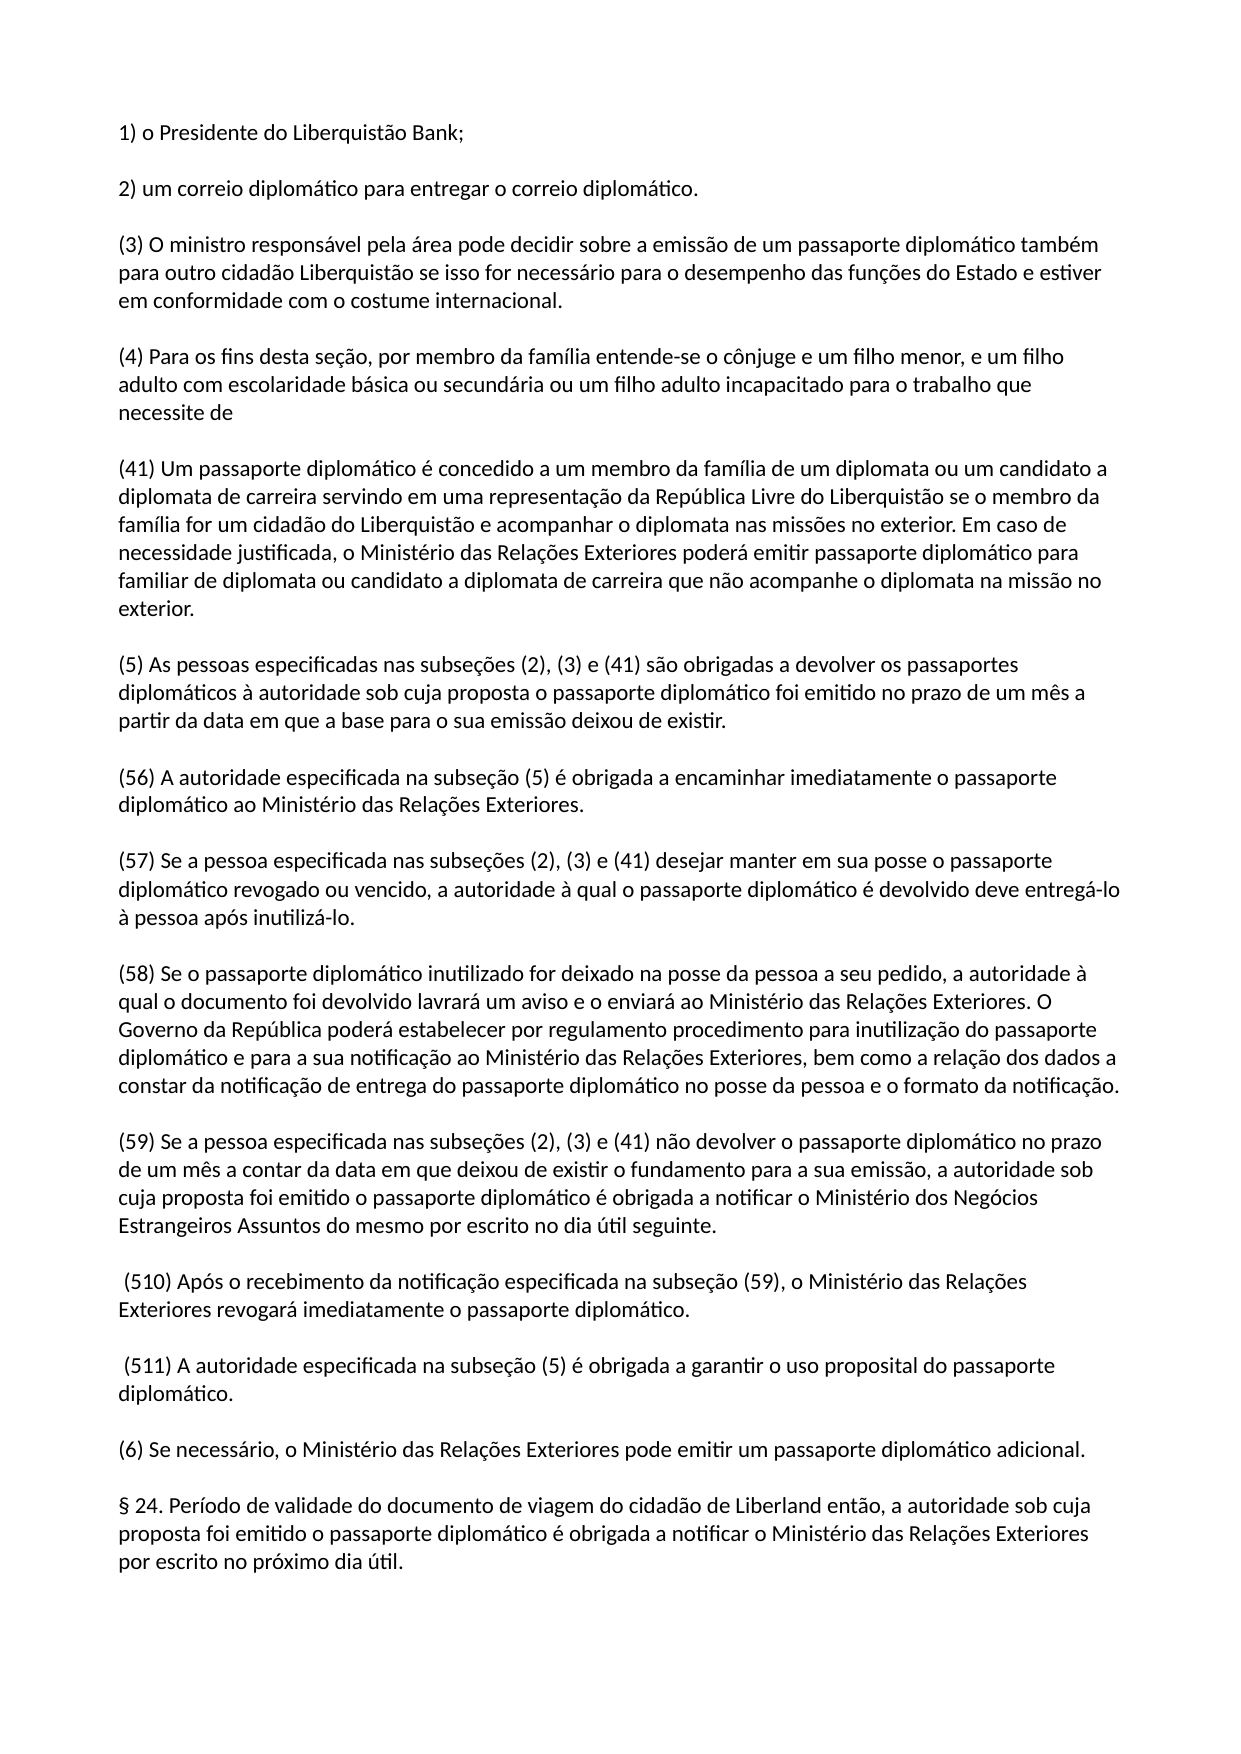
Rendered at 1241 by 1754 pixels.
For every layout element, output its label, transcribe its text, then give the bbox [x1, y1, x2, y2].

text (58) Se o passaporte diplomático inutilizado for deixado na posse da pessoa a seu pedido, a autoridade à qual o documento foi devolvido lavrará um aviso e o enviará ao Ministério das Relações Exteriores. O Governo da República poderá estabelecer por regulamento procedimento para inutilização do passaporte diplomático e para a sua notificação ao Ministério das Relações Exteriores, bem como a relação dos dados a constar da notificação de entrega do passaporte diplomático no posse da pessoa e o formato da notificação. [118, 959, 1122, 1099]
text (59) Se a pessoa especificada nas subseções (2), (3) e (41) não devolver o passaporte diplomático no prazo de um mês a contar da data em que deixou de existir o fundamento para a sua emissão, a autoridade sob cuja proposta foi emitido o passaporte diplomático é obrigada a notificar o Ministério dos Negócios Estrangeiros Assuntos do mesmo por escrito no dia útil seguinte. [118, 1127, 1122, 1239]
text (511) A autoridade especificada na subseção (5) é obrigada a garantir o uso proposital do passaporte diplomático. [118, 1351, 1122, 1407]
text (5) As pessoas especificadas nas subseções (2), (3) e (41) são obrigadas a devolver os passaportes diplomáticos à autoridade sob cuja proposta o passaporte diplomático foi emitido no prazo de um mês a partir da data em que a base para o sua emissão deixou de existir. [118, 651, 1122, 734]
text (56) A autoridade especificada na subseção (5) é obrigada a encaminhar imediatamente o passaporte diplomático ao Ministério das Relações Exteriores. [118, 763, 1122, 819]
text (57) Se a pessoa especificada nas subseções (2), (3) e (41) desejar manter em sua posse o passaporte diplomático revogado ou vencido, a autoridade à qual o passaporte diplomático é devolvido deve entregá-lo à pessoa após inutilizá-lo. [118, 847, 1122, 931]
text 2) um correio diplomático para entregar o correio diplomático. [118, 174, 1122, 202]
text (6) Se necessário, o Ministério das Relações Exteriores pode emitir um passaporte diplomático adicional. [118, 1435, 1122, 1463]
text 1) o Presidente do Liberquistão Bank; [118, 118, 1122, 146]
text (4) Para os fins desta seção, por membro da família entende-se o cônjuge e um filho menor, e um filho adulto com escolaridade básica ou secundária ou um filho adulto incapacitado para o trabalho que necessite de [118, 342, 1122, 426]
text (3) O ministro responsável pela área pode decidir sobre a emissão de um passaporte diplomático também para outro cidadão Liberquistão se isso for necessário para o desempenho das funções do Estado e estiver em conformidade com o costume internacional. [118, 230, 1122, 314]
text (510) Após o recebimento da notificação especificada na subseção (59), o Ministério das Relações Exteriores revogará imediatamente o passaporte diplomático. [118, 1267, 1122, 1323]
text (41) Um passaporte diplomático é concedido a um membro da família de um diplomata ou um candidato a diplomata de carreira servindo em uma representação da República Livre do Liberquistão se o membro da família for um cidadão do Liberquistão e acompanhar o diplomata nas missões no exterior. Em caso de necessidade justificada, o Ministério das Relações Exteriores poderá emitir passaporte diplomático para familiar de diplomata ou candidato a diplomata de carreira que não acompanhe o diplomata na missão no exterior. [118, 454, 1122, 622]
text § 24. Período de validade do documento de viagem do cidadão de Liberland então, a autoridade sob cuja proposta foi emitido o passaporte diplomático é obrigada a notificar o Ministério das Relações Exteriores por escrito no próximo dia útil. [118, 1491, 1122, 1575]
